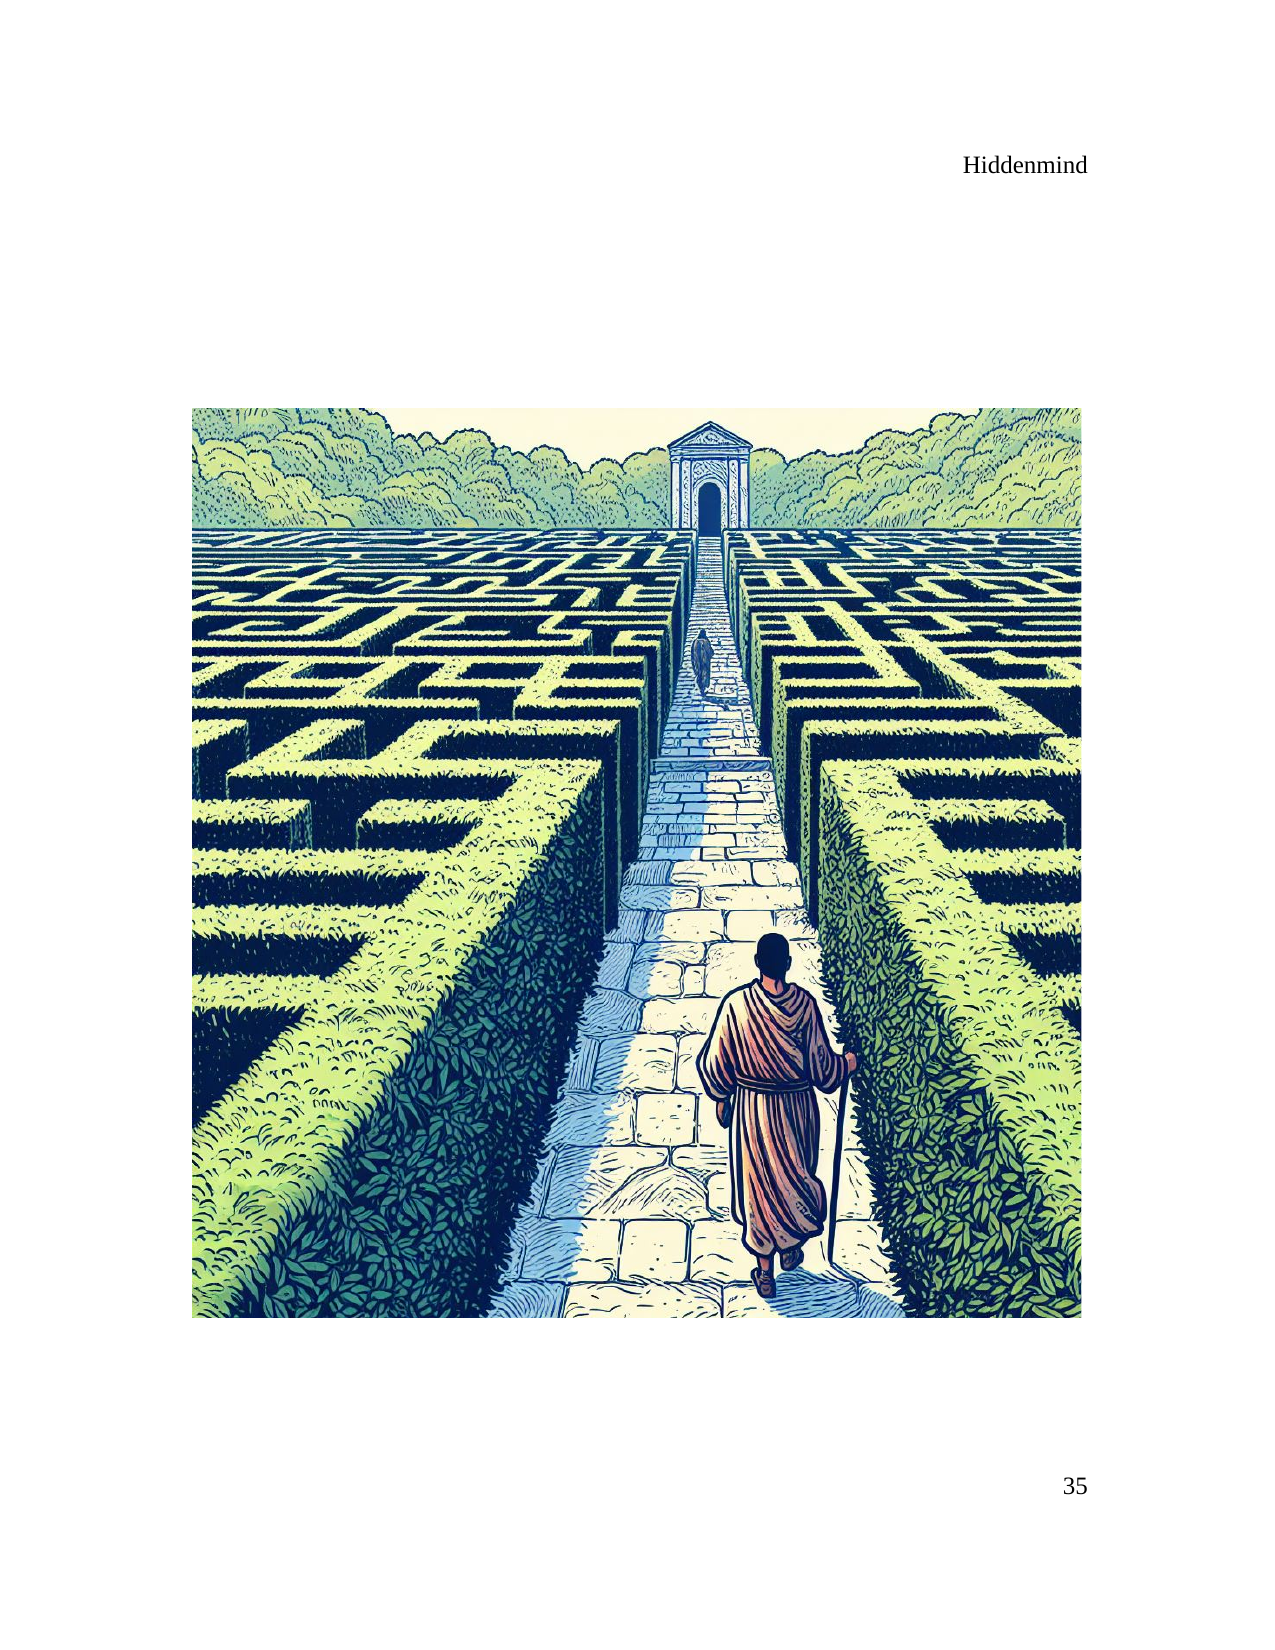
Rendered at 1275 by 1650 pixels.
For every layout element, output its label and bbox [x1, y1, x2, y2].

picture [192, 408, 1082, 1318]
